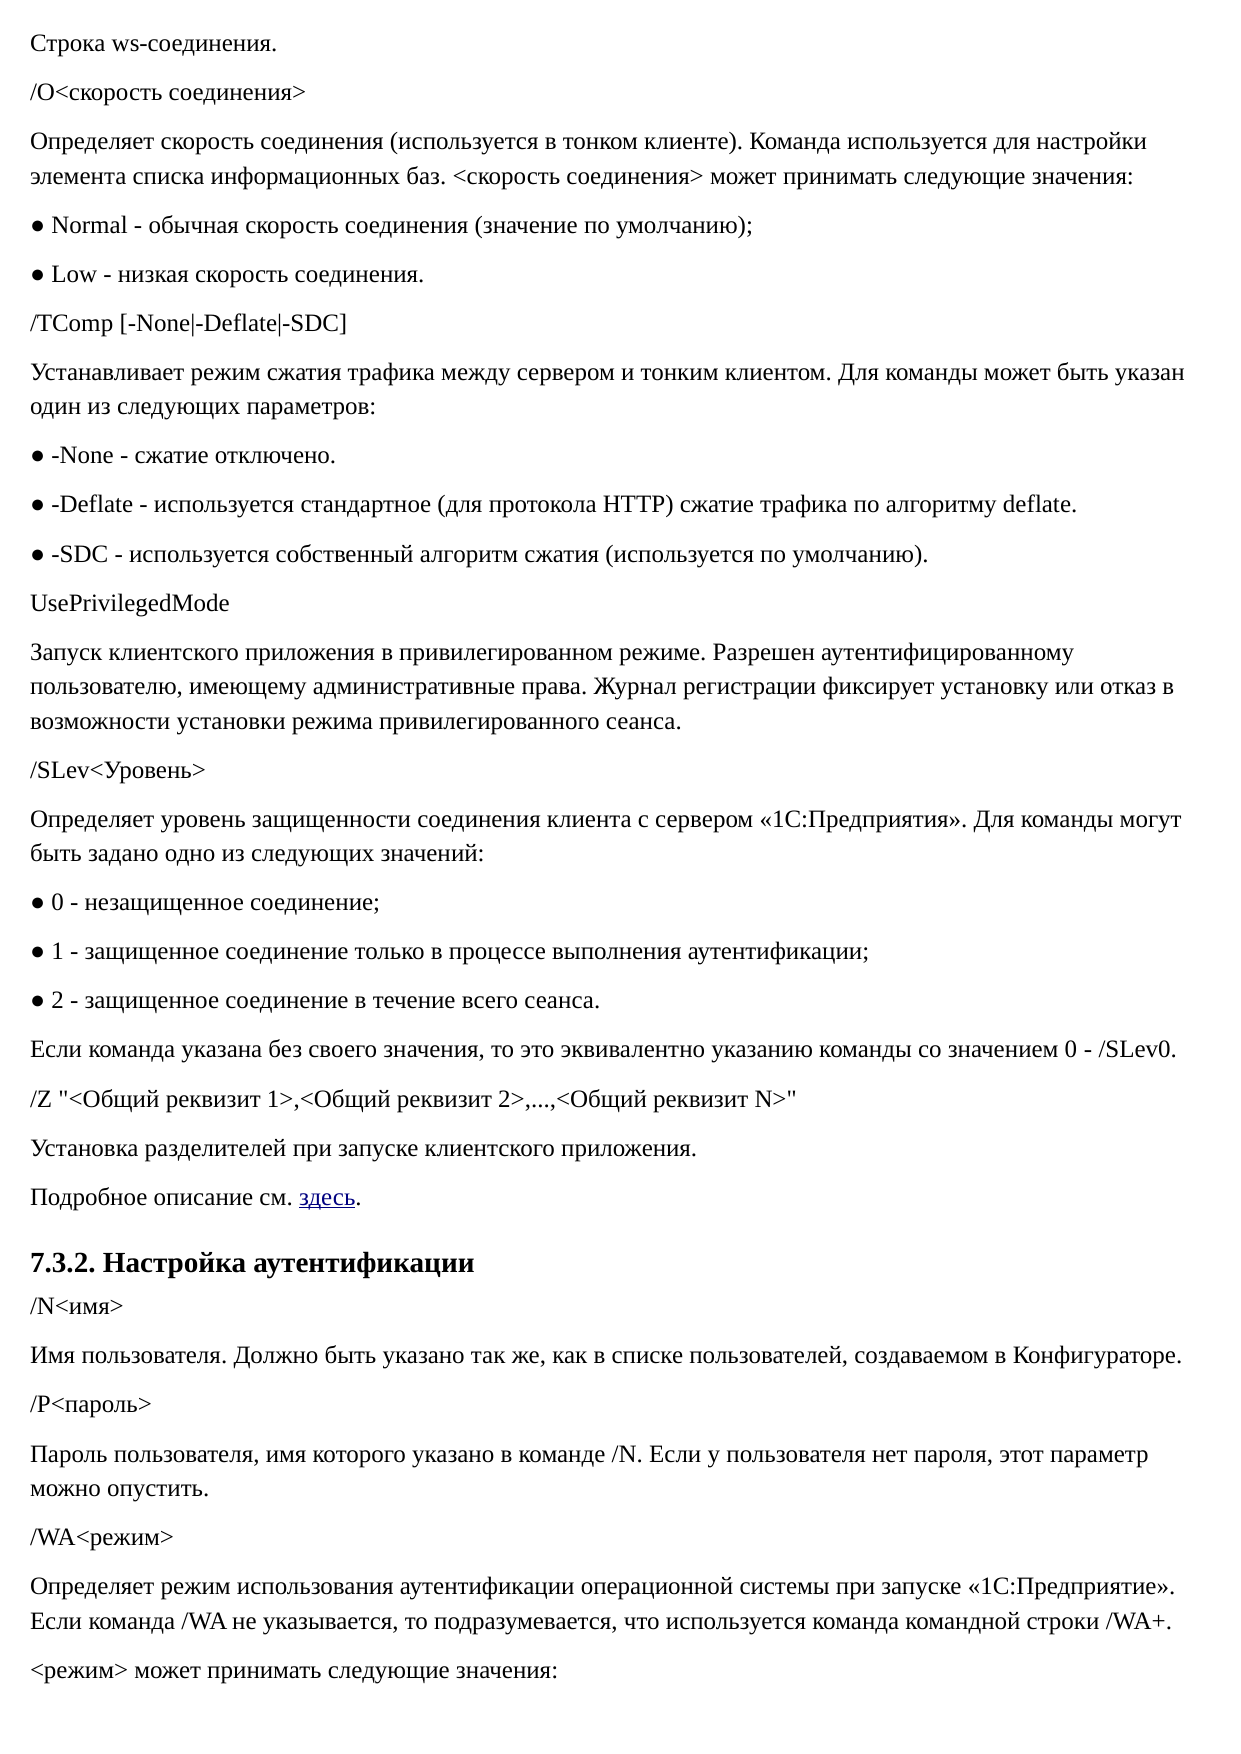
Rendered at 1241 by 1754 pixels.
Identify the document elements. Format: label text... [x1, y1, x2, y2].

text Строка ws-соединения. [30, 28, 1211, 57]
text ● -SDC ‑ используется собственный алгоритм сжатия (используется по умолчанию). [30, 539, 1211, 567]
text Устанавливает режим сжатия трафика между сервером и тонким клиентом. Для команды может быть указан один из следующих параметров: [30, 357, 1211, 420]
text /TComp [-None|-Deflate|-SDC] [30, 308, 1211, 337]
subtitle 7.3.2. Настройка аутентификации [30, 1245, 1211, 1279]
text ● 1 ‑ защищенное соединение только в процессе выполнения аутентификации; [30, 936, 1211, 965]
text Пароль пользователя, имя которого указано в команде /N. Если у пользователя нет пароля, этот параметр можно опустить. [30, 1439, 1211, 1502]
text /O<скорость соединения> [30, 77, 1211, 106]
text ● 0 ‑ незащищенное соединение; [30, 887, 1211, 916]
text /P<пароль> [30, 1389, 1211, 1418]
text /Z "<Общий реквизит 1>,<Общий реквизит 2>,...,<Общий реквизит N>" [30, 1084, 1211, 1112]
text ● 2 ‑ защищенное соединение в течение всего сеанса. [30, 986, 1211, 1014]
text Определяет уровень защищенности соединения клиента с сервером «1С:Предприятия». Для команды могут быть задано одно из следующих значений: [30, 804, 1211, 867]
text Определяет режим использования аутентификации операционной системы при запуске «1С:Предприятие». Если команда /WA не указывается, то подразумевается, что используется команда командной строки /WA+. [30, 1571, 1211, 1634]
text ● Normal ‑ обычная скорость соединения (значение по умолчанию); [30, 210, 1211, 238]
text ● -Deflate ‑ используется стандартное (для протокола HTTP) сжатие трафика по алгоритму deflate. [30, 489, 1211, 518]
text Имя пользователя. Должно быть указано так же, как в списке пользователей, создаваемом в Конфигураторе. [30, 1341, 1211, 1369]
text Подробное описание см. здесь. [30, 1182, 1211, 1211]
text /N<имя> [30, 1291, 1211, 1320]
text /SLev<Уровень> [30, 755, 1211, 783]
text /WA<режим> [30, 1522, 1211, 1551]
text Определяет скорость соединения (используется в тонком клиенте). Команда используется для настройки элемента списка информационных баз. <скорость соединения> может принимать следующие значения: [30, 126, 1211, 189]
text ● Low ‑ низкая скорость соединения. [30, 259, 1211, 288]
text Если команда указана без своего значения, то это эквивалентно указанию команды со значением 0 ‑ /SLev0. [30, 1034, 1211, 1063]
text ● -None ‑ сжатие отключено. [30, 441, 1211, 469]
text Запуск клиентского приложения в привилегированном режиме. Разрешен аутентифицированному пользователю, имеющему административные права. Журнал регистрации фиксирует установку или отказ в возможности установки режима привилегированного сеанса. [30, 637, 1211, 734]
text UsePrivilegedMode [30, 588, 1211, 616]
text Установка разделителей при запуске клиентского приложения. [30, 1133, 1211, 1161]
text <режим> может принимать следующие значения: [30, 1655, 1211, 1683]
